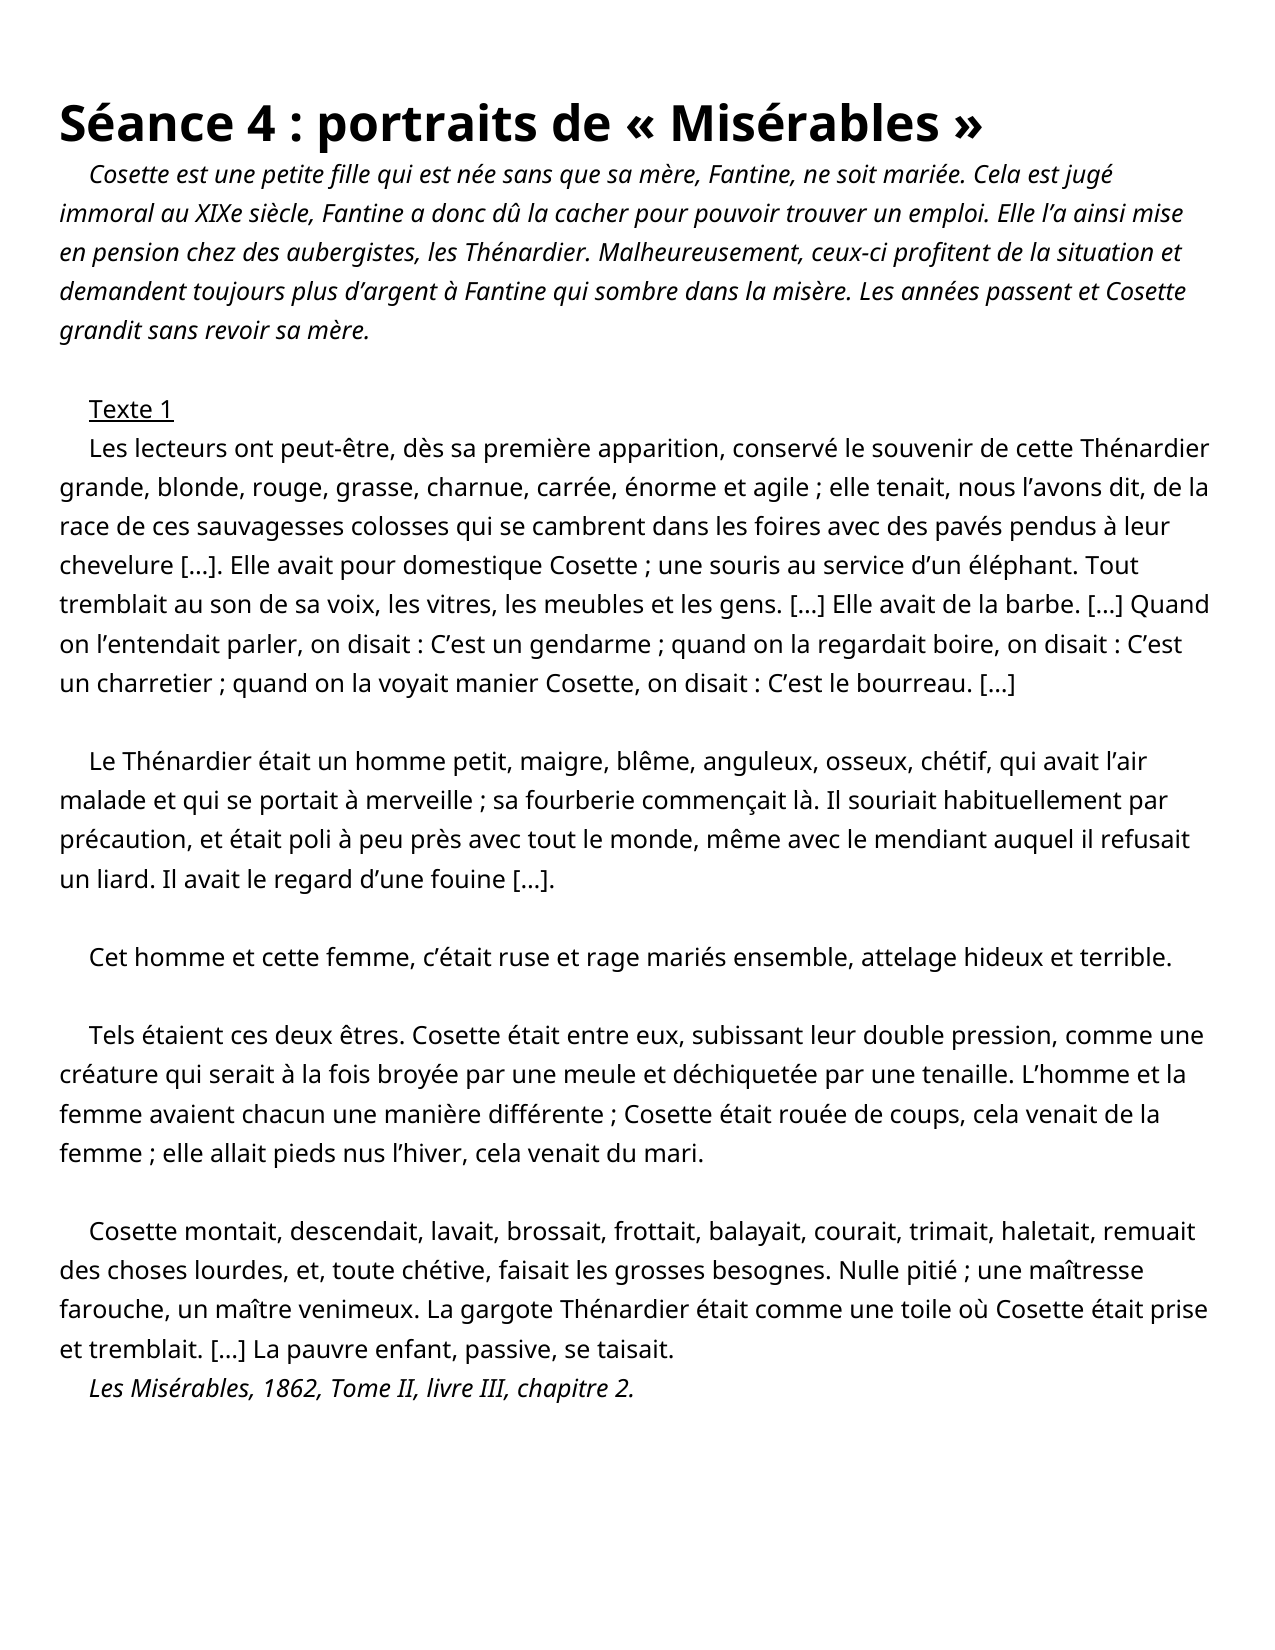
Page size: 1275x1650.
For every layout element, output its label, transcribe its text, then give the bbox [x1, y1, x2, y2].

subtitle Cet homme et cette femme, c’était ruse et rage mariés ensemble, attelage hideux et terrible. [59, 940, 1216, 974]
subtitle Les Misérables, 1862, Tome II, livre III, chapitre 2. [59, 1371, 1216, 1404]
subtitle Texte 1 [59, 391, 1216, 425]
subtitle Les lecteurs ont peut-être, dès sa première apparition, conservé le souvenir de cette Thénardier grande, blonde, rouge, grasse, charnue, carrée, énorme et agile ; elle tenait, nous l’avons dit, de la race de ces sauvagesses colosses qui se cambrent dans les foires avec des pavés pendus à leur chevelure […]. Elle avait pour domestique Cosette ; une souris au service d’un éléphant. Tout tremblait au son de sa voix, les vitres, les meubles et les gens. […] Elle avait de la barbe. […] Quand on l’entendait parler, on disait : C’est un gendarme ; quand on la regardait boire, on disait : C’est un charretier ; quand on la voyait manier Cosette, on disait : C’est le bourreau. […] [59, 431, 1216, 699]
subtitle Séance 4 : portraits de « Misérables » [59, 88, 1216, 156]
subtitle Cosette montait, descendait, lavait, brossait, frottait, balayait, courait, trimait, haletait, remuait des choses lourdes, et, toute chétive, faisait les grosses besognes. Nulle pitié ; une maîtresse farouche, un maître venimeux. La gargote Thénardier était comme une toile où Cosette était prise et tremblait. […] La pauvre enfant, passive, se taisait. [59, 1214, 1216, 1365]
subtitle Le Thénardier était un homme petit, maigre, blême, anguleux, osseux, chétif, qui avait l’air malade et qui se portait à merveille ; sa fourberie commençait là. Il souriait habituellement par précaution, et était poli à peu près avec tout le monde, même avec le mendiant auquel il refusait un liard. Il avait le regard d’une fouine […]. [59, 744, 1216, 895]
subtitle Tels étaient ces deux êtres. Cosette était entre eux, subissant leur double pression, comme une créature qui serait à la fois broyée par une meule et déchiquetée par une tenaille. L’homme et la femme avaient chacun une manière différente ; Cosette était rouée de coups, cela venait de la femme ; elle allait pieds nus l’hiver, cela venait du mari. [59, 1018, 1216, 1169]
subtitle Cosette est une petite fille qui est née sans que sa mère, Fantine, ne soit mariée. Cela est jugé immoral au XIXe siècle, Fantine a donc dû la cacher pour pouvoir trouver un emploi. Elle l’a ainsi mise en pension chez des aubergistes, les Thénardier. Malheureusement, ceux-ci profitent de la situation et demandent toujours plus d’argent à Fantine qui sombre dans la misère. Les années passent et Cosette grandit sans revoir sa mère. [59, 156, 1216, 347]
